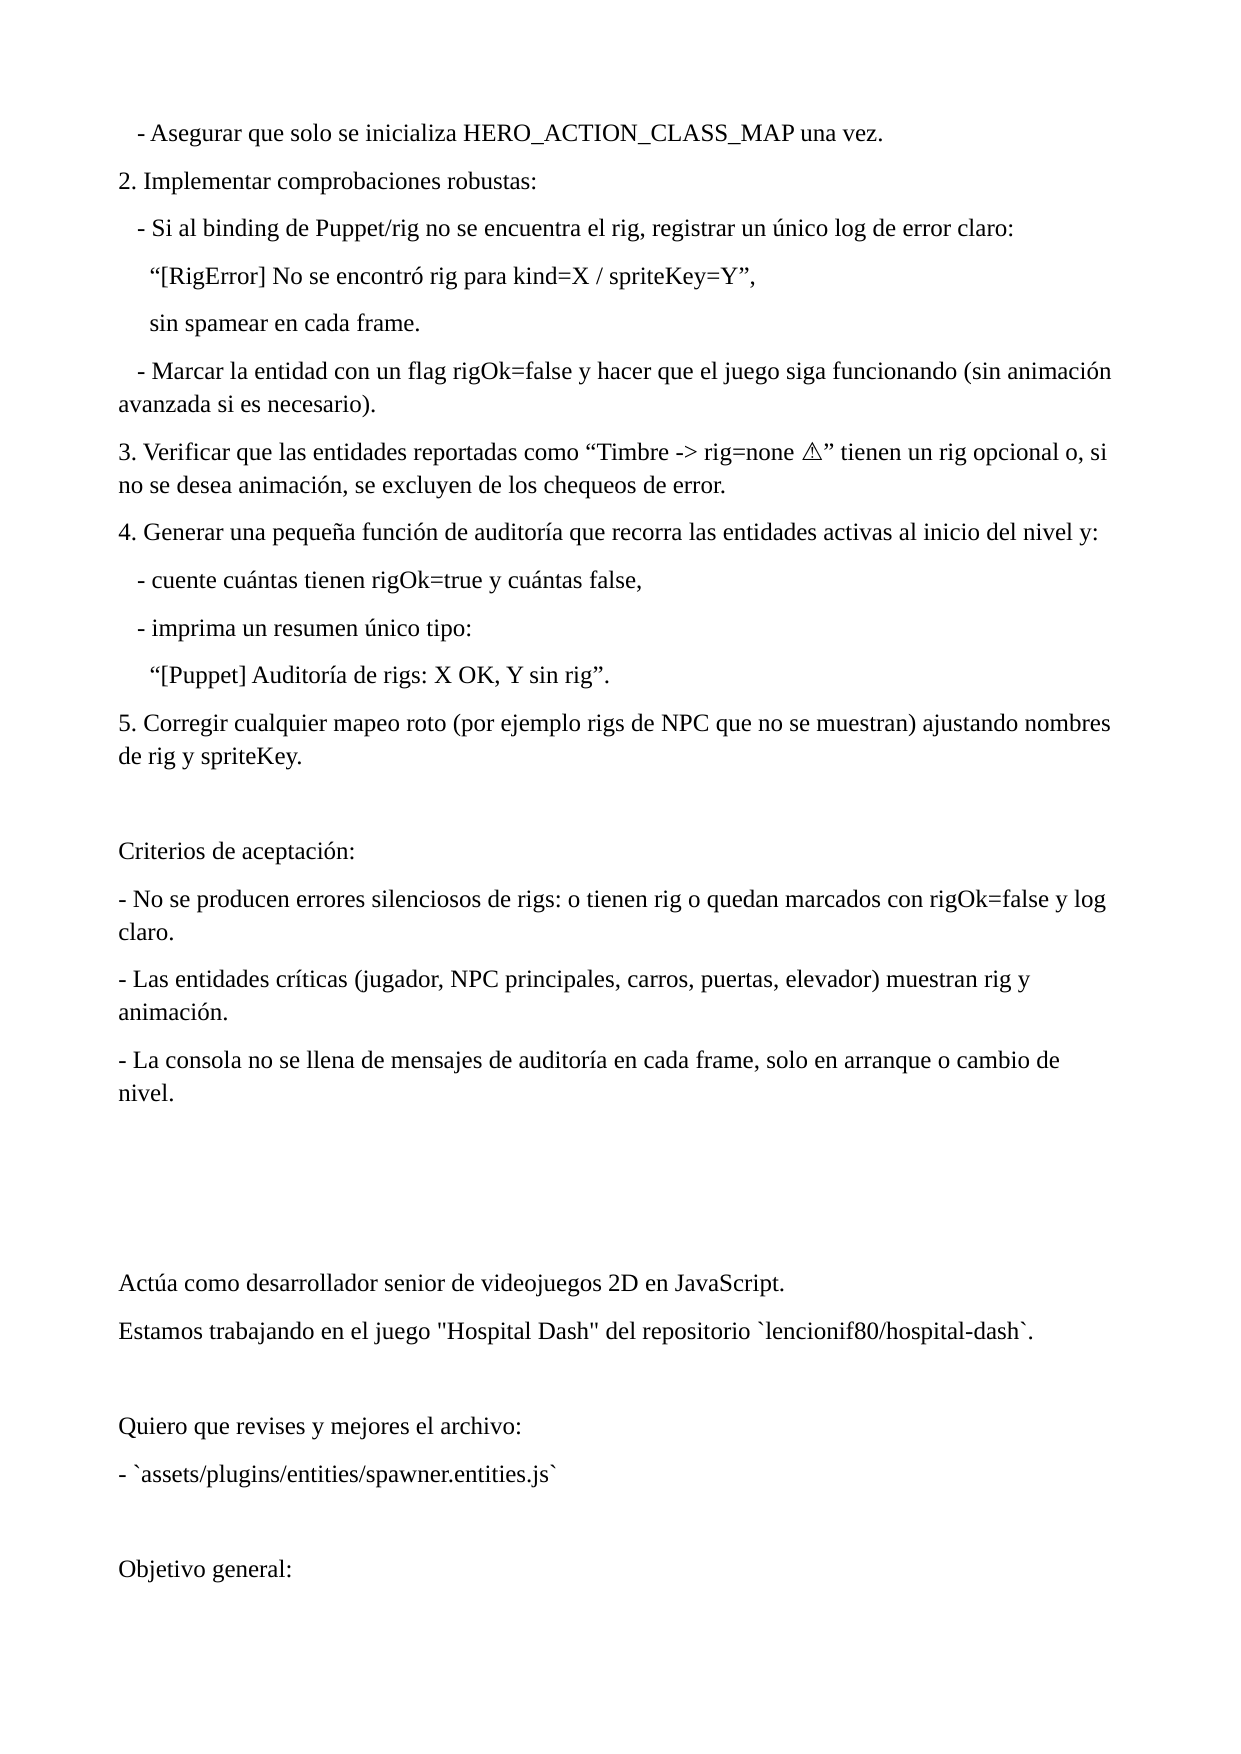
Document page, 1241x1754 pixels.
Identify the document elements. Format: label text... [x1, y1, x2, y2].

text - Marcar la entidad con un flag rigOk=false y hacer que el juego siga funcionando (sin animación avanzada si es necesario). [118, 356, 1122, 418]
text - La consola no se llena de mensajes de auditoría en cada frame, solo en arranque o cambio de nivel. [118, 1045, 1122, 1107]
text - Asegurar que solo se inicializa HERO_ACTION_CLASS_MAP una vez. [118, 118, 1122, 147]
text 4. Generar una pequeña función de auditoría que recorra las entidades activas al inicio del nivel y: [118, 517, 1122, 546]
text Quiero que revises y mejores el archivo: [118, 1411, 1122, 1440]
text “[Puppet] Auditoría de rigs: X OK, Y sin rig”. [118, 660, 1122, 689]
text sin spamear en cada frame. [118, 308, 1122, 337]
text 3. Verificar que las entidades reportadas como “Timbre -> rig=none ⚠️” tienen un rig opcional o, si no se desea animación, se excluyen de los chequeos de error. [118, 437, 1122, 498]
text Objetivo general: [118, 1554, 1122, 1583]
text 5. Corregir cualquier mapeo roto (por ejemplo rigs de NPC que no se muestran) ajustando nombres de rig y spriteKey. [118, 708, 1122, 769]
text - cuente cuántas tienen rigOk=true y cuántas false, [118, 565, 1122, 594]
text - `assets/plugins/entities/spawner.entities.js` [118, 1459, 1122, 1487]
text Criterios de aceptación: [118, 836, 1122, 865]
text - imprima un resumen único tipo: [118, 613, 1122, 641]
text Actúa como desarrollador senior de videojuegos 2D en JavaScript. [118, 1268, 1122, 1297]
text 2. Implementar comprobaciones robustas: [118, 166, 1122, 194]
text - Si al binding de Puppet/rig no se encuentra el rig, registrar un único log de error claro: [118, 213, 1122, 242]
text Estamos trabajando en el juego "Hospital Dash" del repositorio `lencionif80/hospital-dash`. [118, 1316, 1122, 1345]
text “[RigError] No se encontró rig para kind=X / spriteKey=Y”, [118, 261, 1122, 290]
text - Las entidades críticas (jugador, NPC principales, carros, puertas, elevador) muestran rig y animación. [118, 964, 1122, 1026]
text - No se producen errores silenciosos de rigs: o tienen rig o quedan marcados con rigOk=false y log claro. [118, 884, 1122, 945]
